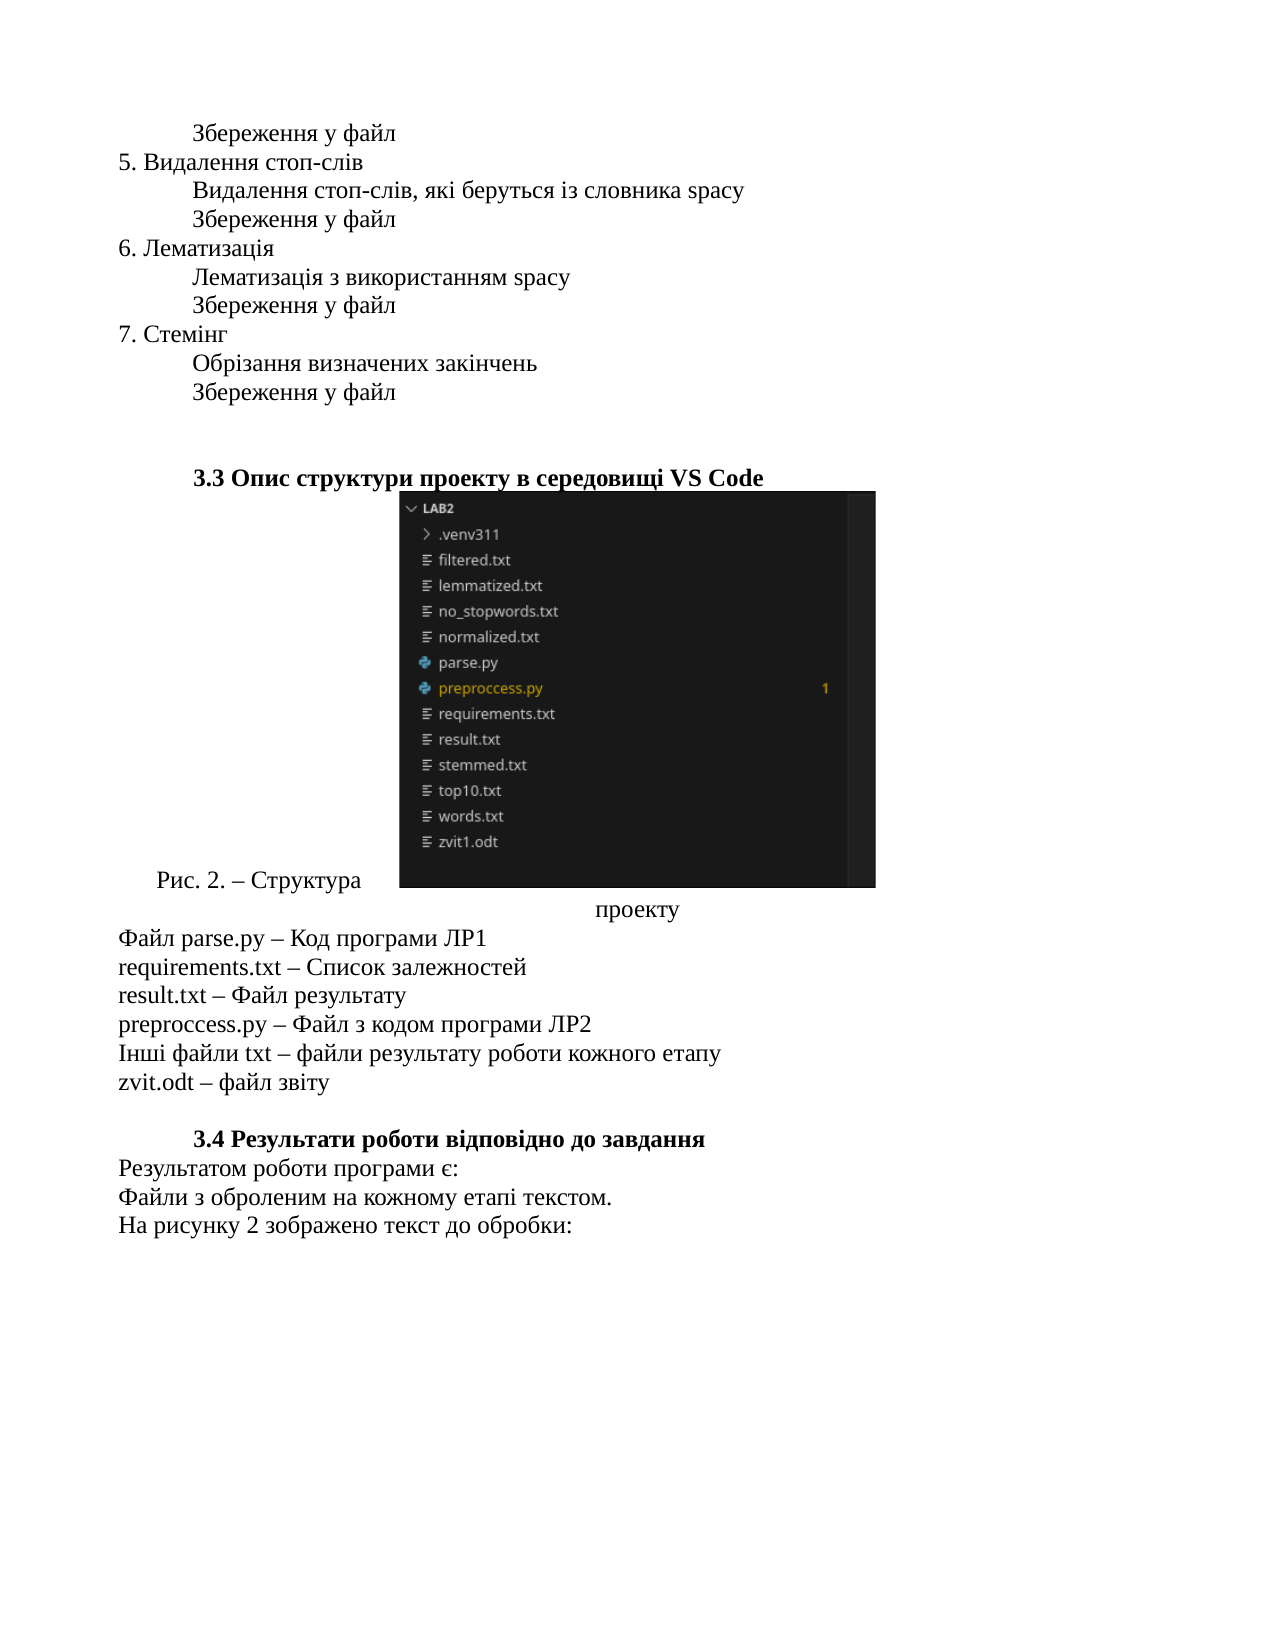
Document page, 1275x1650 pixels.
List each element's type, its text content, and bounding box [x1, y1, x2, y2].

text 5. Видалення стоп-слів [118, 147, 1157, 176]
text 3.4 Результати роботи відповідно до завдання [118, 1124, 1157, 1153]
text Збереження у файл [118, 118, 1157, 147]
text Обрізання визначених закінчень [118, 348, 1157, 377]
text Збереження у файл [118, 291, 1157, 319]
text 7. Стемінг [118, 319, 1157, 348]
text На рисунку 2 зображено текст до обробки: [118, 1211, 1157, 1239]
text 3.3 Опис структури проекту в середовищі VS Code [118, 463, 1157, 492]
text Лематизація з використанням spacy [118, 262, 1157, 291]
text Інші файли txt – файли результату роботи кожного етапу [118, 1038, 1157, 1067]
text Файли з оброленим на кожному етапі текстом. [118, 1182, 1157, 1211]
text Збереження у файл [118, 377, 1157, 406]
text Файл parse.py – Код програми ЛР1 [118, 923, 1157, 952]
text result.txt – Файл результату [118, 981, 1157, 1009]
text Видалення стоп-слів, які беруться із словника spacy [118, 176, 1157, 204]
picture [399, 491, 876, 888]
text Рис. 2. – Структура проекту [118, 866, 1157, 923]
text zvit.odt – файл звіту [118, 1067, 1157, 1096]
text requirements.txt – Список залежностей [118, 952, 1157, 981]
text Результатом роботи програми є: [118, 1153, 1157, 1182]
text preproccess.py – Файл з кодом програми ЛР2 [118, 1009, 1157, 1038]
text Збереження у файл [118, 204, 1157, 233]
text 6. Лематизація [118, 233, 1157, 262]
